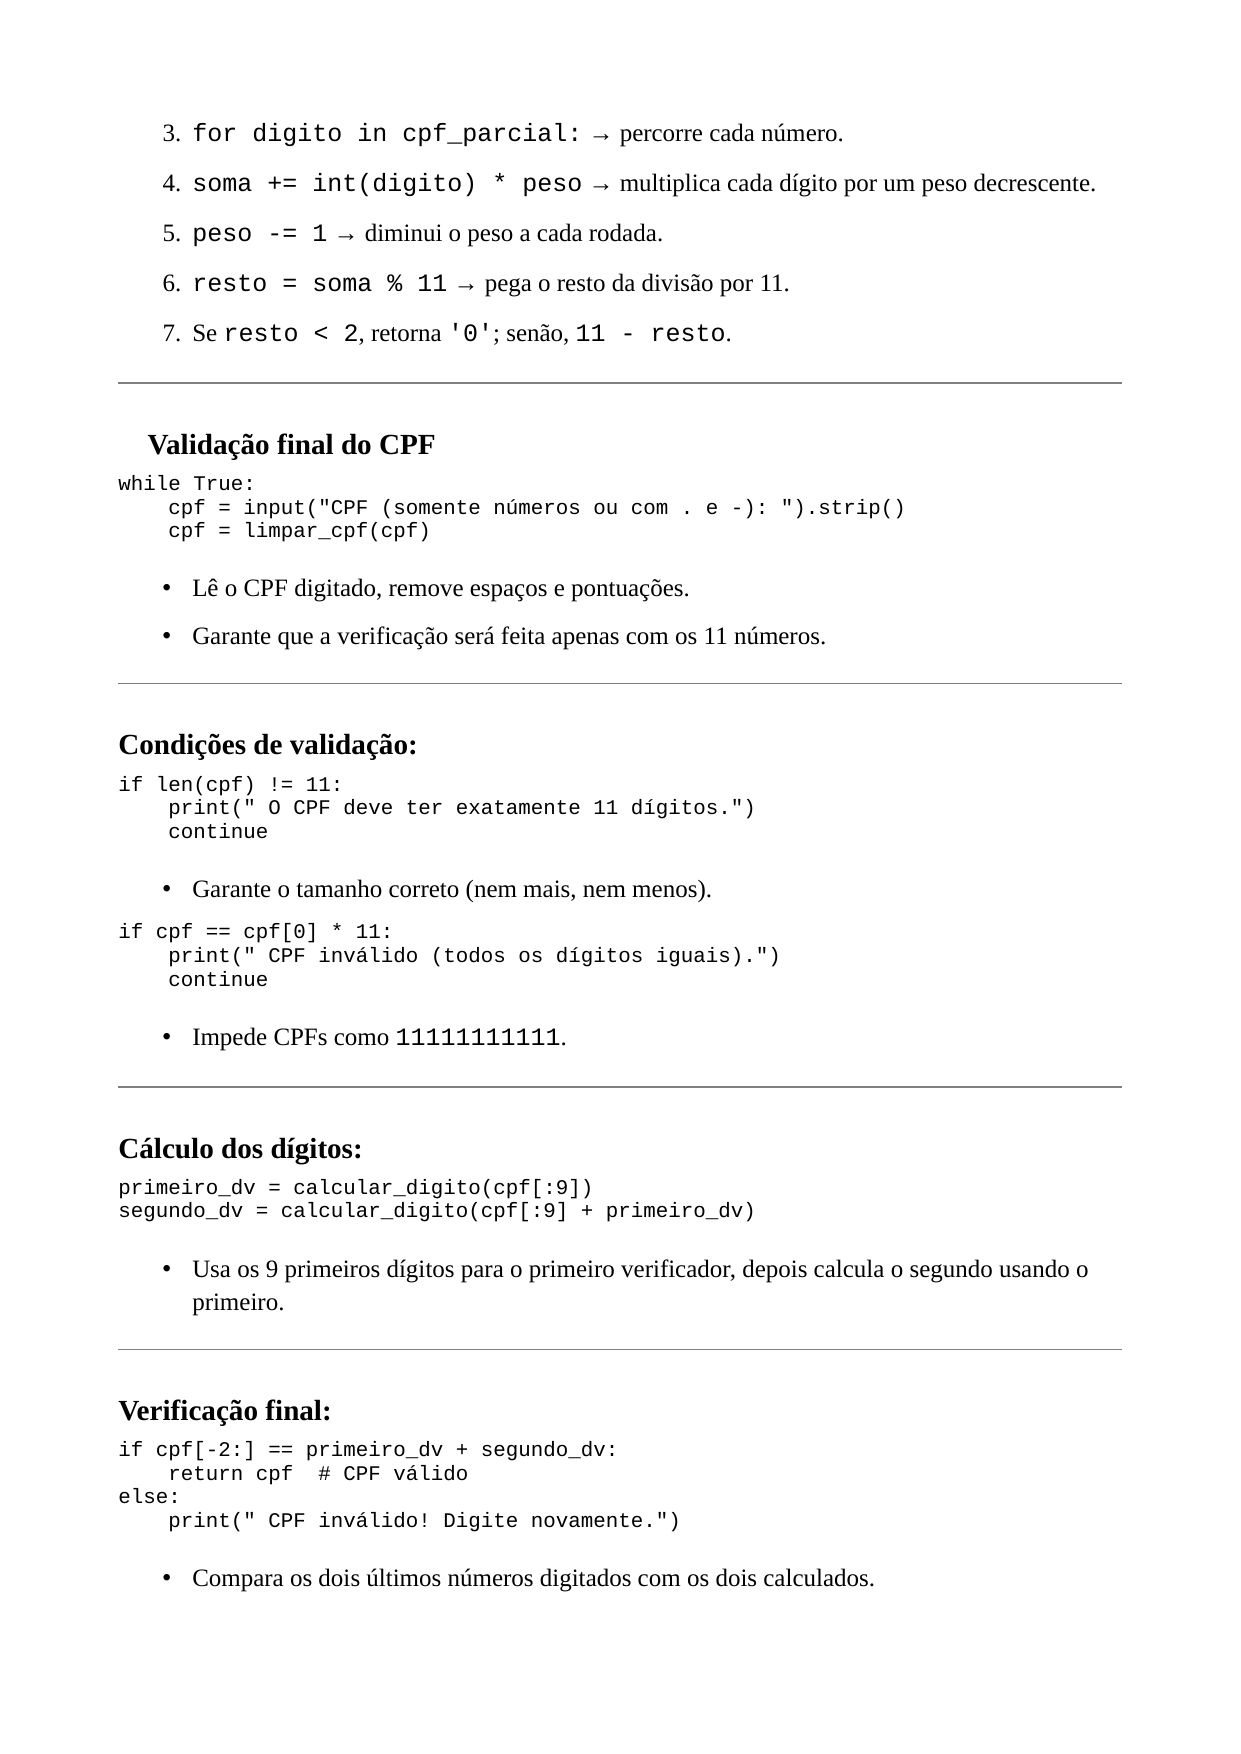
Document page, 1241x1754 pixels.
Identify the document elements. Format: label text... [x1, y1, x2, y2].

list for digito in cpf_parcial: → percorre cada número. [162, 118, 1122, 149]
text continue [118, 821, 1122, 844]
text continue [118, 969, 1122, 992]
text segundo_dv = calcular_digito(cpf[:9] + primeiro_dv) [118, 1201, 1122, 1224]
list soma += int(digito) * peso → multiplica cada dígito por um peso decrescente. [162, 168, 1122, 199]
list Garante que a verificação será feita apenas com os 11 números. [162, 621, 1122, 650]
text cpf = input("CPF (somente números ou com . e -): ").strip() [118, 497, 1122, 520]
subtitle Cálculo dos dígitos: [118, 1131, 1122, 1164]
list Usa os 9 primeiros dígitos para o primeiro verificador, depois calcula o segundo usando o primeiro. [162, 1254, 1122, 1315]
list Se resto < 2, retorna '0'; senão, 11 - resto. [162, 318, 1122, 349]
text while True: [118, 473, 1122, 497]
text if cpf == cpf[0] * 11: [118, 922, 1122, 945]
subtitle 🔸 Validação final do CPF [118, 427, 1122, 461]
text print(" O CPF deve ter exatamente 11 dígitos.") [118, 797, 1122, 821]
text return cpf # CPF válido [118, 1463, 1122, 1486]
text if cpf[-2:] == primeiro_dv + segundo_dv: [118, 1439, 1122, 1463]
list Lê o CPF digitado, remove espaços e pontuações. [162, 573, 1122, 602]
subtitle Condições de validação: [118, 727, 1122, 761]
list Impede CPFs como 11111111111. [162, 1022, 1122, 1053]
list resto = soma % 11 → pega o resto da divisão por 11. [162, 268, 1122, 299]
subtitle Verificação final: [118, 1393, 1122, 1427]
text print(" CPF inválido (todos os dígitos iguais).") [118, 945, 1122, 969]
text if len(cpf) != 11: [118, 773, 1122, 797]
list Compara os dois últimos números digitados com os dois calculados. [162, 1563, 1122, 1592]
text primeiro_dv = calcular_digito(cpf[:9]) [118, 1177, 1122, 1201]
text else: [118, 1486, 1122, 1510]
text cpf = limpar_cpf(cpf) [118, 520, 1122, 544]
list peso -= 1 → diminui o peso a cada rodada. [162, 218, 1122, 249]
list Garante o tamanho correto (nem mais, nem menos). [162, 874, 1122, 903]
text print(" CPF inválido! Digite novamente.") [118, 1510, 1122, 1534]
